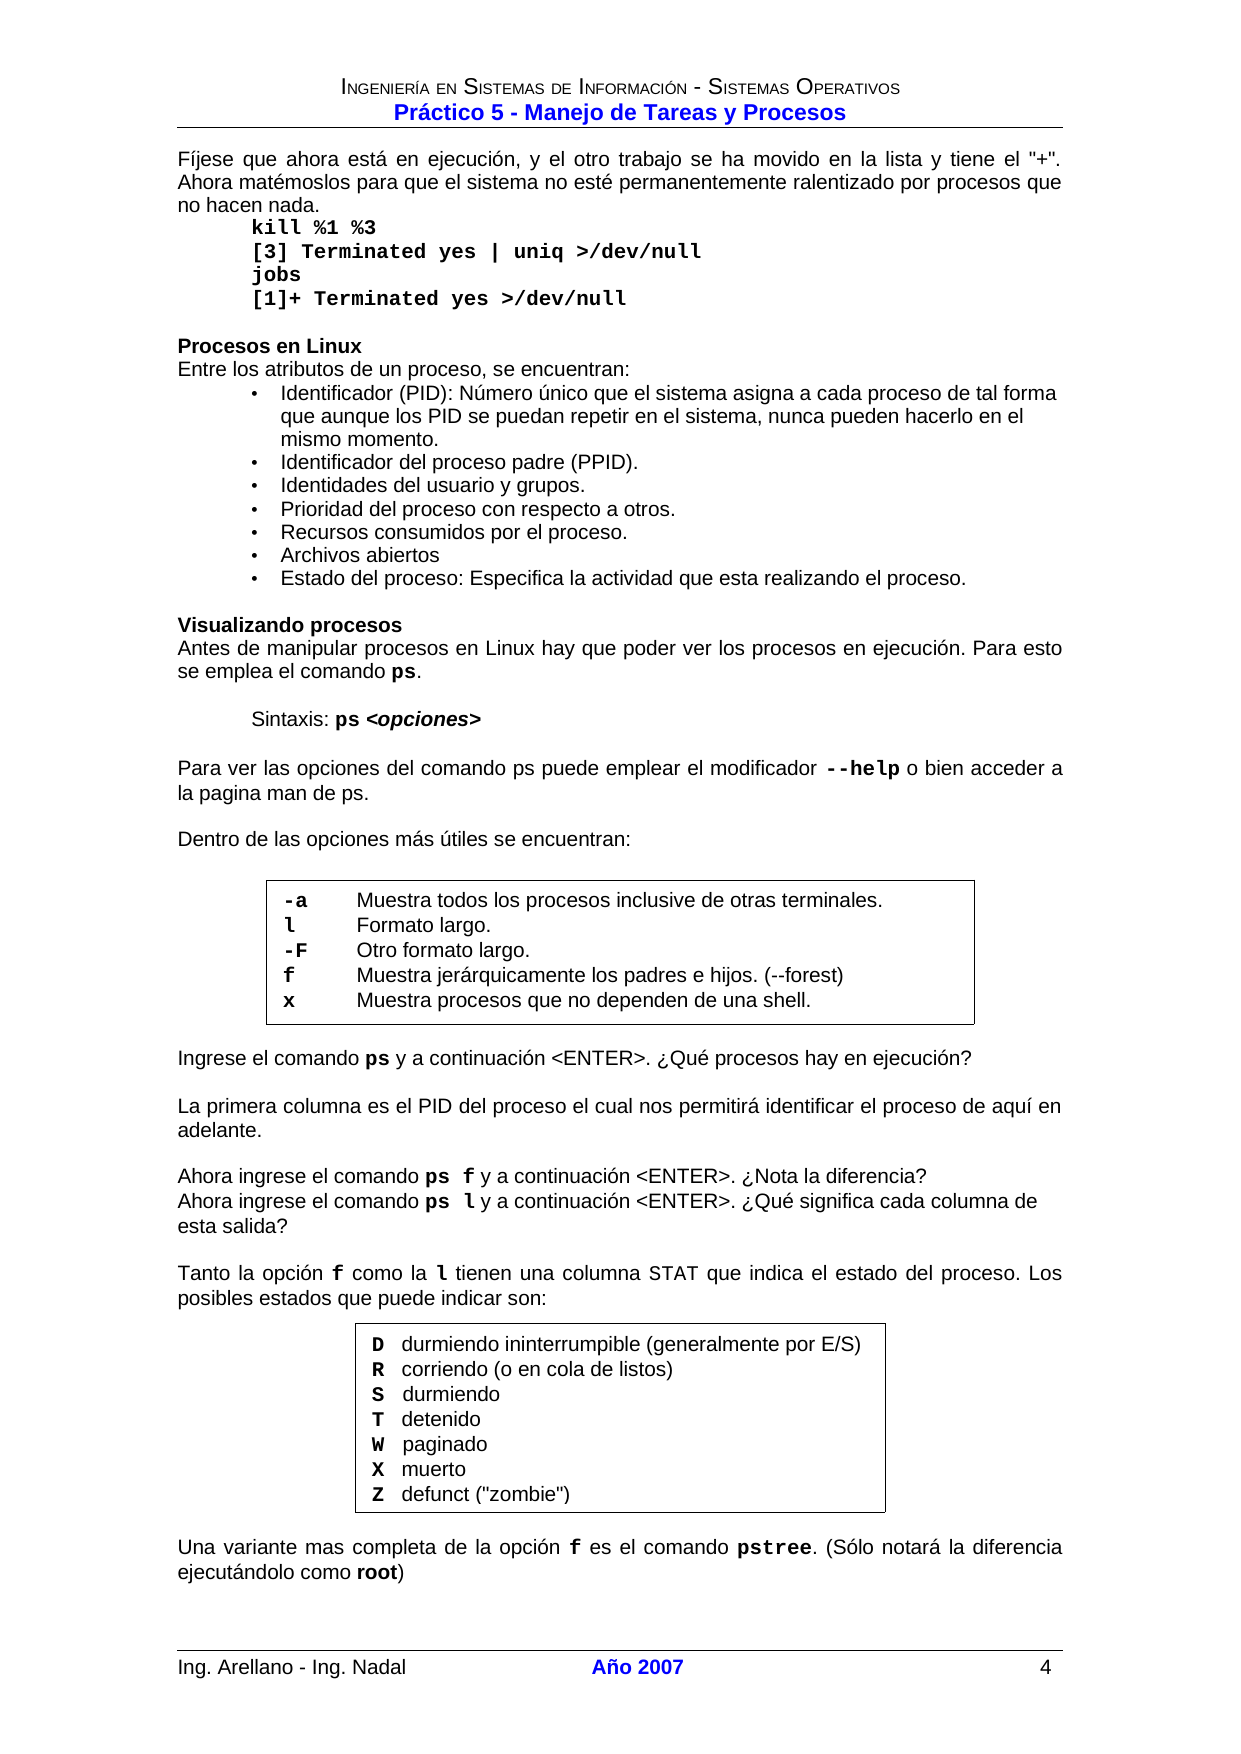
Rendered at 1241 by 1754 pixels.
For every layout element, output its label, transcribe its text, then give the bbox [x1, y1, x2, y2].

text Visualizando procesos [177, 613, 1063, 637]
text Dentro de las opciones más útiles se encuentran: [177, 828, 1063, 851]
text Entre los atributos de un proceso, se encuentran: [177, 358, 1063, 381]
text D durmiendo ininterrumpible (generalmente por E/S) [372, 1332, 868, 1357]
text R corriendo (o en cola de listos) [372, 1357, 868, 1382]
text Para ver las opciones del comando ps puede emplear el modificador --help o bien acceder a la pagina man de ps. [177, 756, 1063, 804]
text T detenido [372, 1407, 868, 1432]
text Fíjese que ahora está en ejecución, y el otro trabajo se ha movido en la lista y tiene el "+". Ahora matémoslos para que el sistema no esté permanentemente ralentizado por procesos que no hacen nada. [177, 148, 1063, 217]
text Tanto la opción f como la l tienen una columna STAT que indica el estado del proceso. Los posibles estados que puede indicar son: [177, 1261, 1063, 1309]
list Estado del proceso: Especifica la actividad que esta realizando el proceso. [251, 567, 1063, 590]
text f Muestra jerárquicamente los padres e hijos. (--forest) [283, 963, 957, 988]
text X muerto [372, 1457, 868, 1482]
text Antes de manipular procesos en Linux hay que poder ver los procesos en ejecución. Para esto se emplea el comando ps. [177, 637, 1063, 685]
text Ahora ingrese el comando ps f y a continuación <ENTER>. ¿Nota la diferencia? [177, 1165, 1063, 1190]
text W paginado [372, 1432, 868, 1457]
text [3] Terminated yes | uniq >/dev/null [251, 241, 1063, 264]
text -a Muestra todos los procesos inclusive de otras terminales. [283, 888, 957, 913]
list Prioridad del proceso con respecto a otros. [251, 497, 1063, 521]
text Sintaxis: ps <opciones> [177, 708, 1063, 733]
text kill %1 %3 [251, 217, 1063, 241]
text Una variante mas completa de la opción f es el comando pstree. (Sólo notará la diferencia ejecutándolo como root) [177, 1535, 1063, 1584]
list Archivos abiertos [251, 544, 1063, 567]
text x Muestra procesos que no dependen de una shell. [283, 988, 957, 1013]
list Identificador del proceso padre (PPID). [251, 451, 1063, 474]
text Procesos en Linux [177, 335, 1063, 358]
text Ahora ingrese el comando ps l y a continuación <ENTER>. ¿Qué significa cada columna de esta salida? [177, 1190, 1063, 1238]
text l Formato largo. [283, 913, 957, 938]
list Recursos consumidos por el proceso. [251, 521, 1063, 544]
text Z defunct ("zombie") [372, 1482, 868, 1503]
text S durmiendo [372, 1382, 868, 1407]
text jobs [251, 264, 1063, 288]
text Ingrese el comando ps y a continuación <ENTER>. ¿Qué procesos hay en ejecución? [177, 1047, 1063, 1072]
list Identificador (PID): Número único que el sistema asigna a cada proceso de tal forma que aunque los PID se puedan repetir en el sistema, nunca pueden hacerlo en el mismo momento. [251, 381, 1063, 451]
list Identidades del usuario y grupos. [251, 474, 1063, 497]
text -F Otro formato largo. [283, 938, 957, 963]
text La primera columna es el PID del proceso el cual nos permitirá identificar el proceso de aquí en adelante. [177, 1095, 1063, 1142]
text [1]+ Terminated yes >/dev/null [251, 288, 1063, 312]
